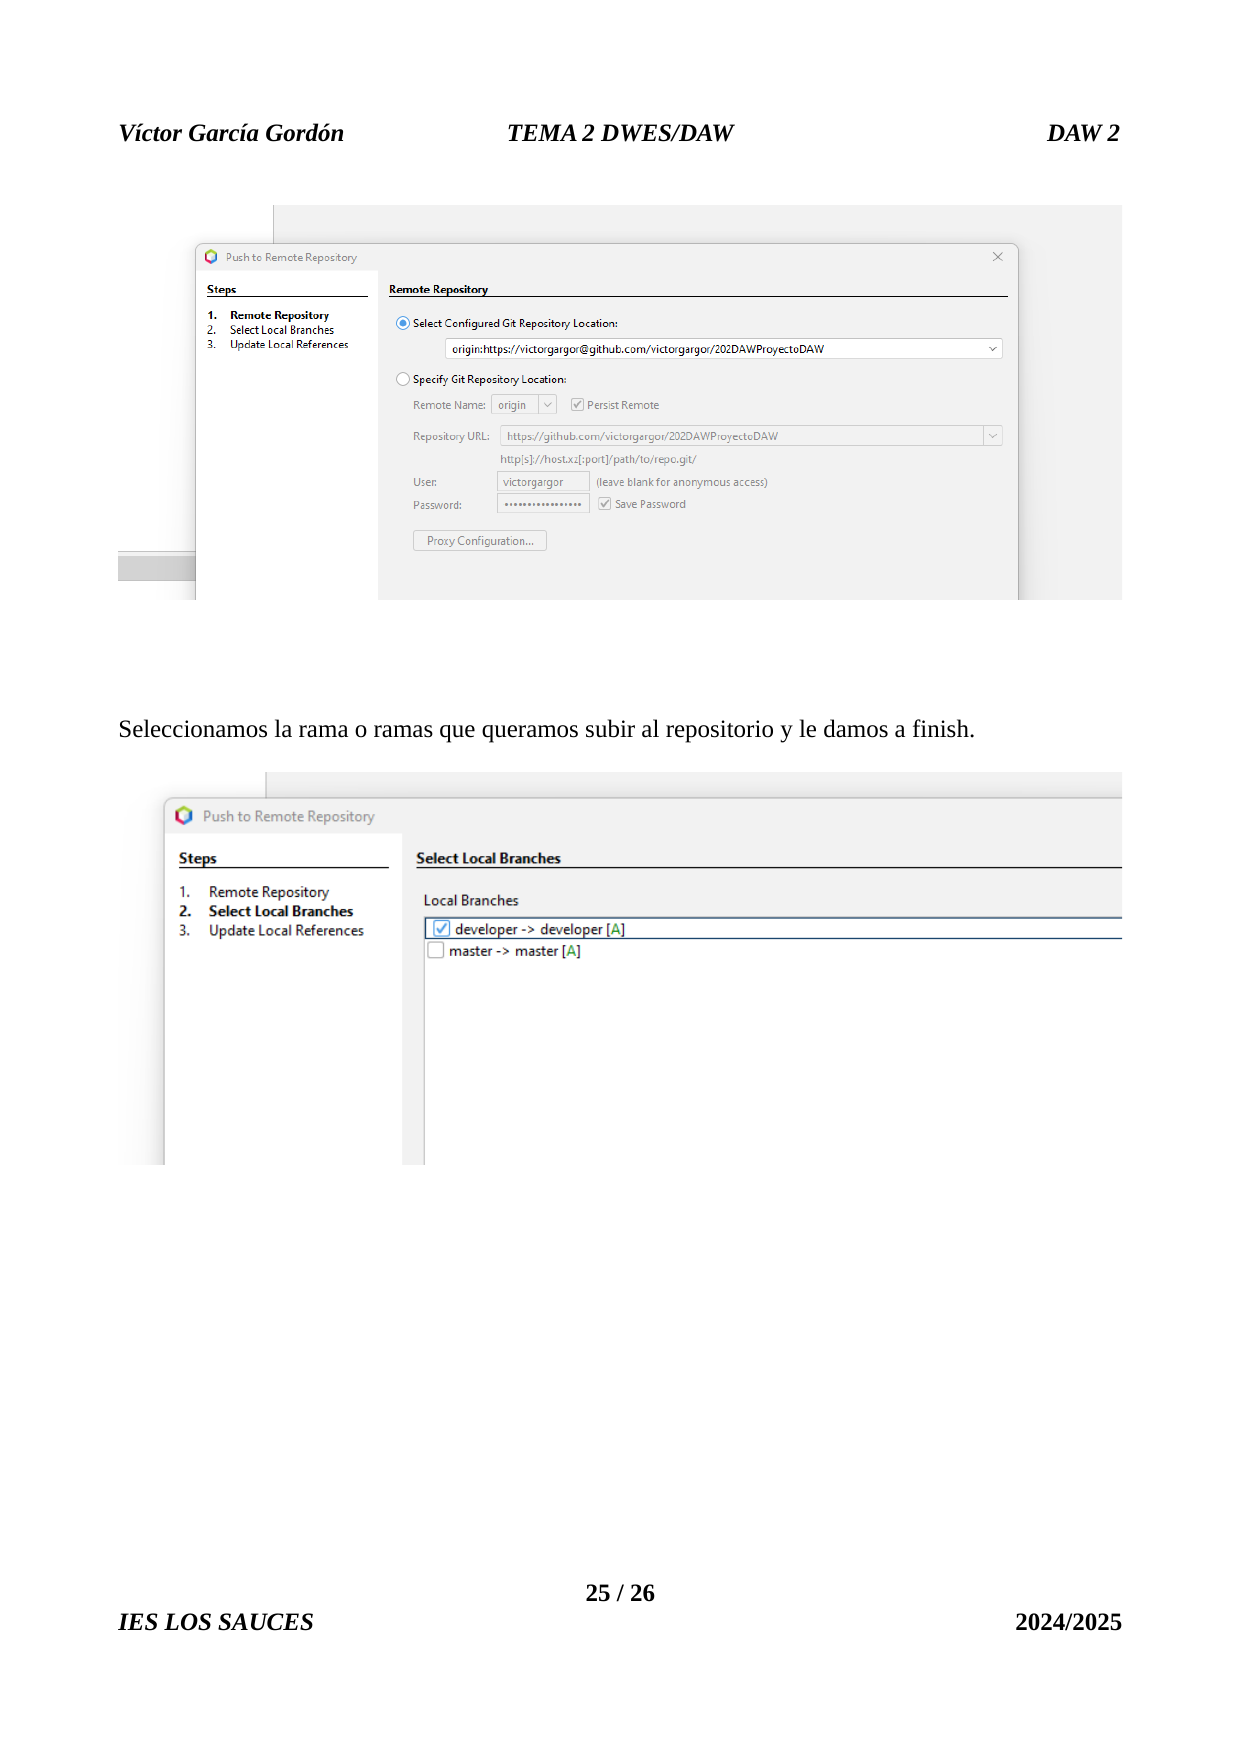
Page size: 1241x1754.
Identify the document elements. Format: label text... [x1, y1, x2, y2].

picture [118, 772, 1123, 1165]
picture [118, 205, 1123, 600]
text Seleccionamos la rama o ramas que queramos subir al repositorio y le damos a finish. [118, 714, 1122, 743]
